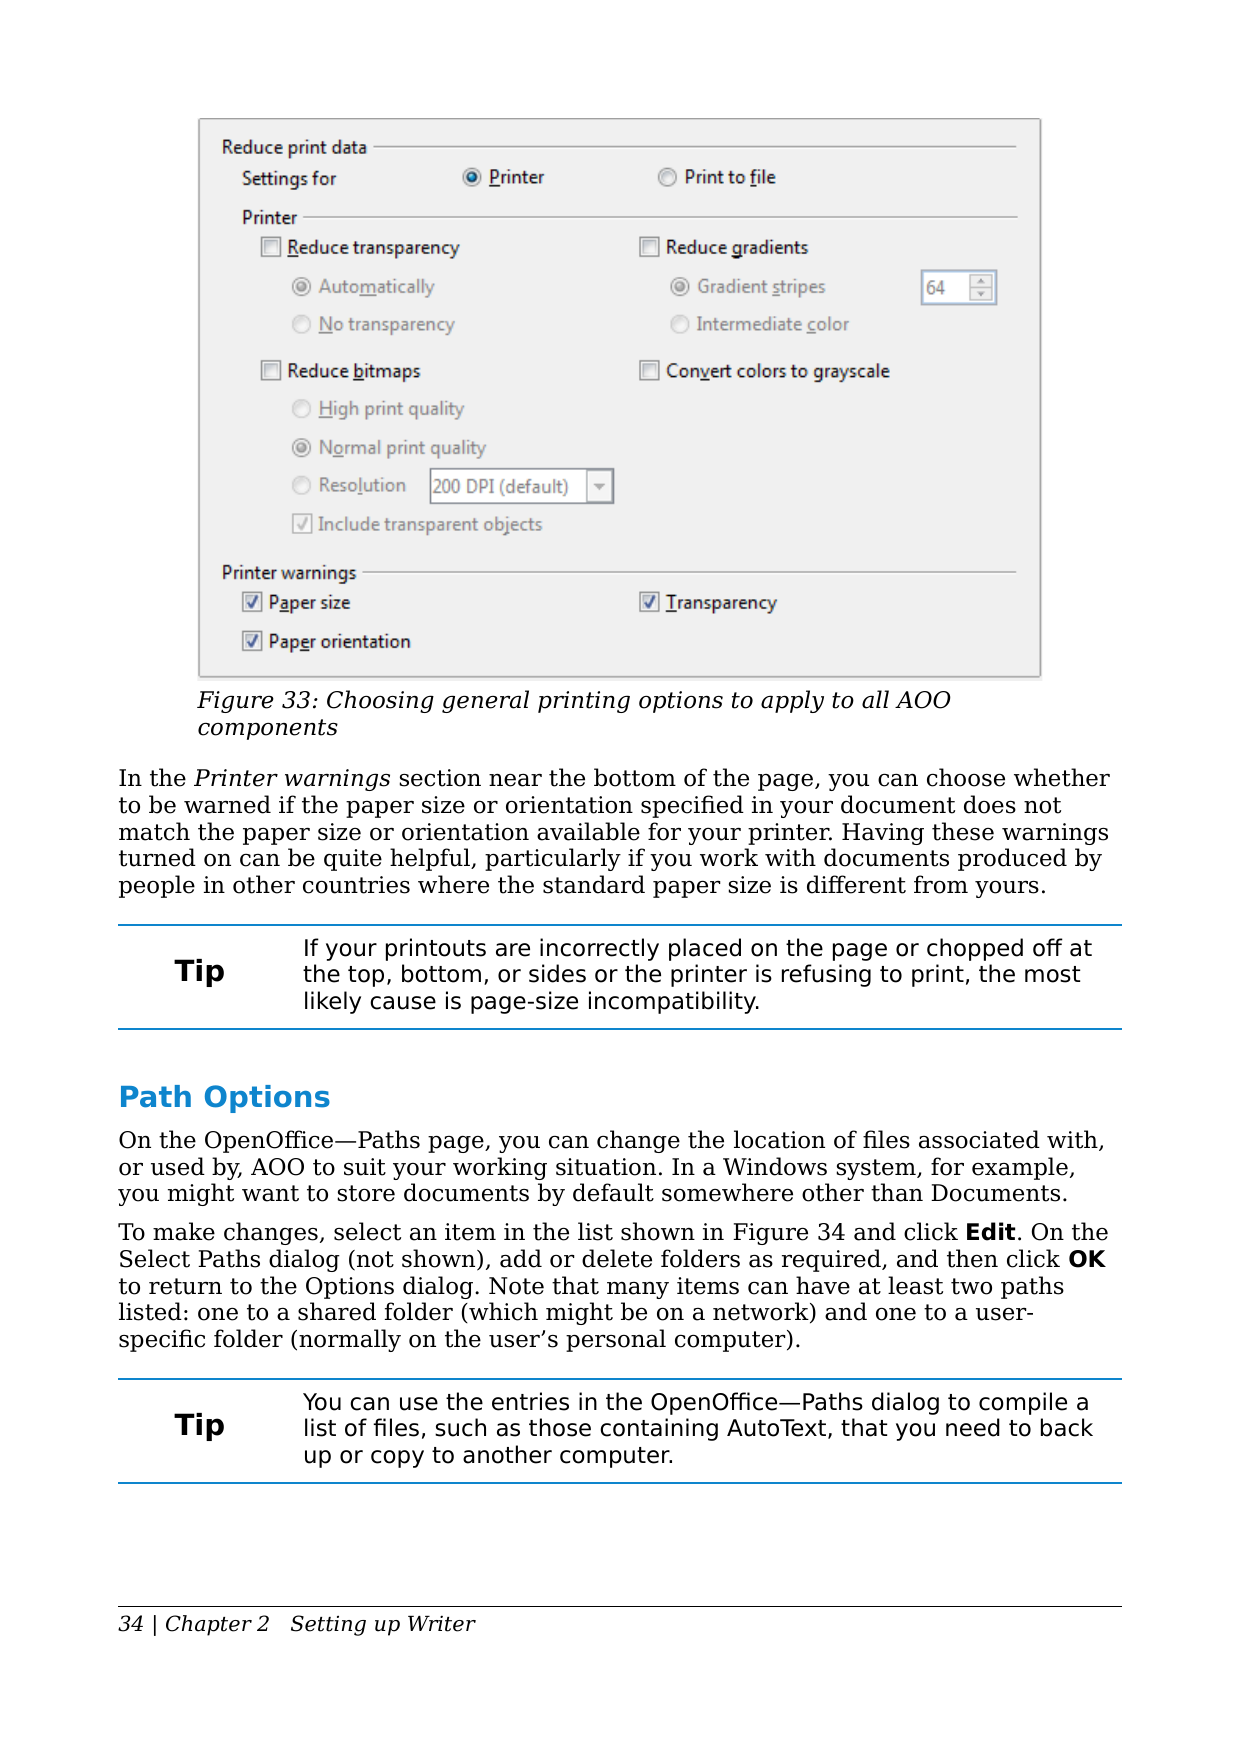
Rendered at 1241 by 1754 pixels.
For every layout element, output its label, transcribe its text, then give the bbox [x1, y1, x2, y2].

text Figure 33: Choosing general printing options to apply to all AOO components [197, 687, 1043, 740]
picture [197, 118, 1043, 681]
table_header If your printouts are incorrectly placed on the page or chopped off at the top, bottom, or sides or the printer is refusing to print, the most likely cause is page‑size incompatibility. [281, 926, 1122, 1028]
subtitle Path Options [118, 1081, 1122, 1114]
table_header Tip [118, 1380, 281, 1482]
text On the OpenOffice—Paths page, you can change the location of files associated with, or used by, AOO to suit your working situation. In a Windows system, for example, you might want to store documents by default somewhere other than Documents. [118, 1127, 1122, 1207]
table_header You can use the entries in the OpenOffice—Paths dialog to compile a list of files, such as those containing AutoText, that you need to back up or copy to another computer. [281, 1380, 1122, 1482]
table_header Tip [118, 926, 281, 1028]
text To make changes, select an item in the list shown in Figure 34 and click Edit. On the Select Paths dialog (not shown), add or delete folders as required, and then click OK to return to the Options dialog. Note that many items can have at least two paths listed: one to a shared folder (which might be on a network) and one to a user-specific folder (normally on the user’s personal computer). [118, 1219, 1122, 1353]
text In the Printer warnings section near the bottom of the page, you can choose whether to be warned if the paper size or orientation specified in your document does not match the paper size or orientation available for your printer. Having these warnings turned on can be quite helpful, particularly if you work with documents produced by people in other countries where the standard paper size is different from yours. [118, 766, 1122, 899]
